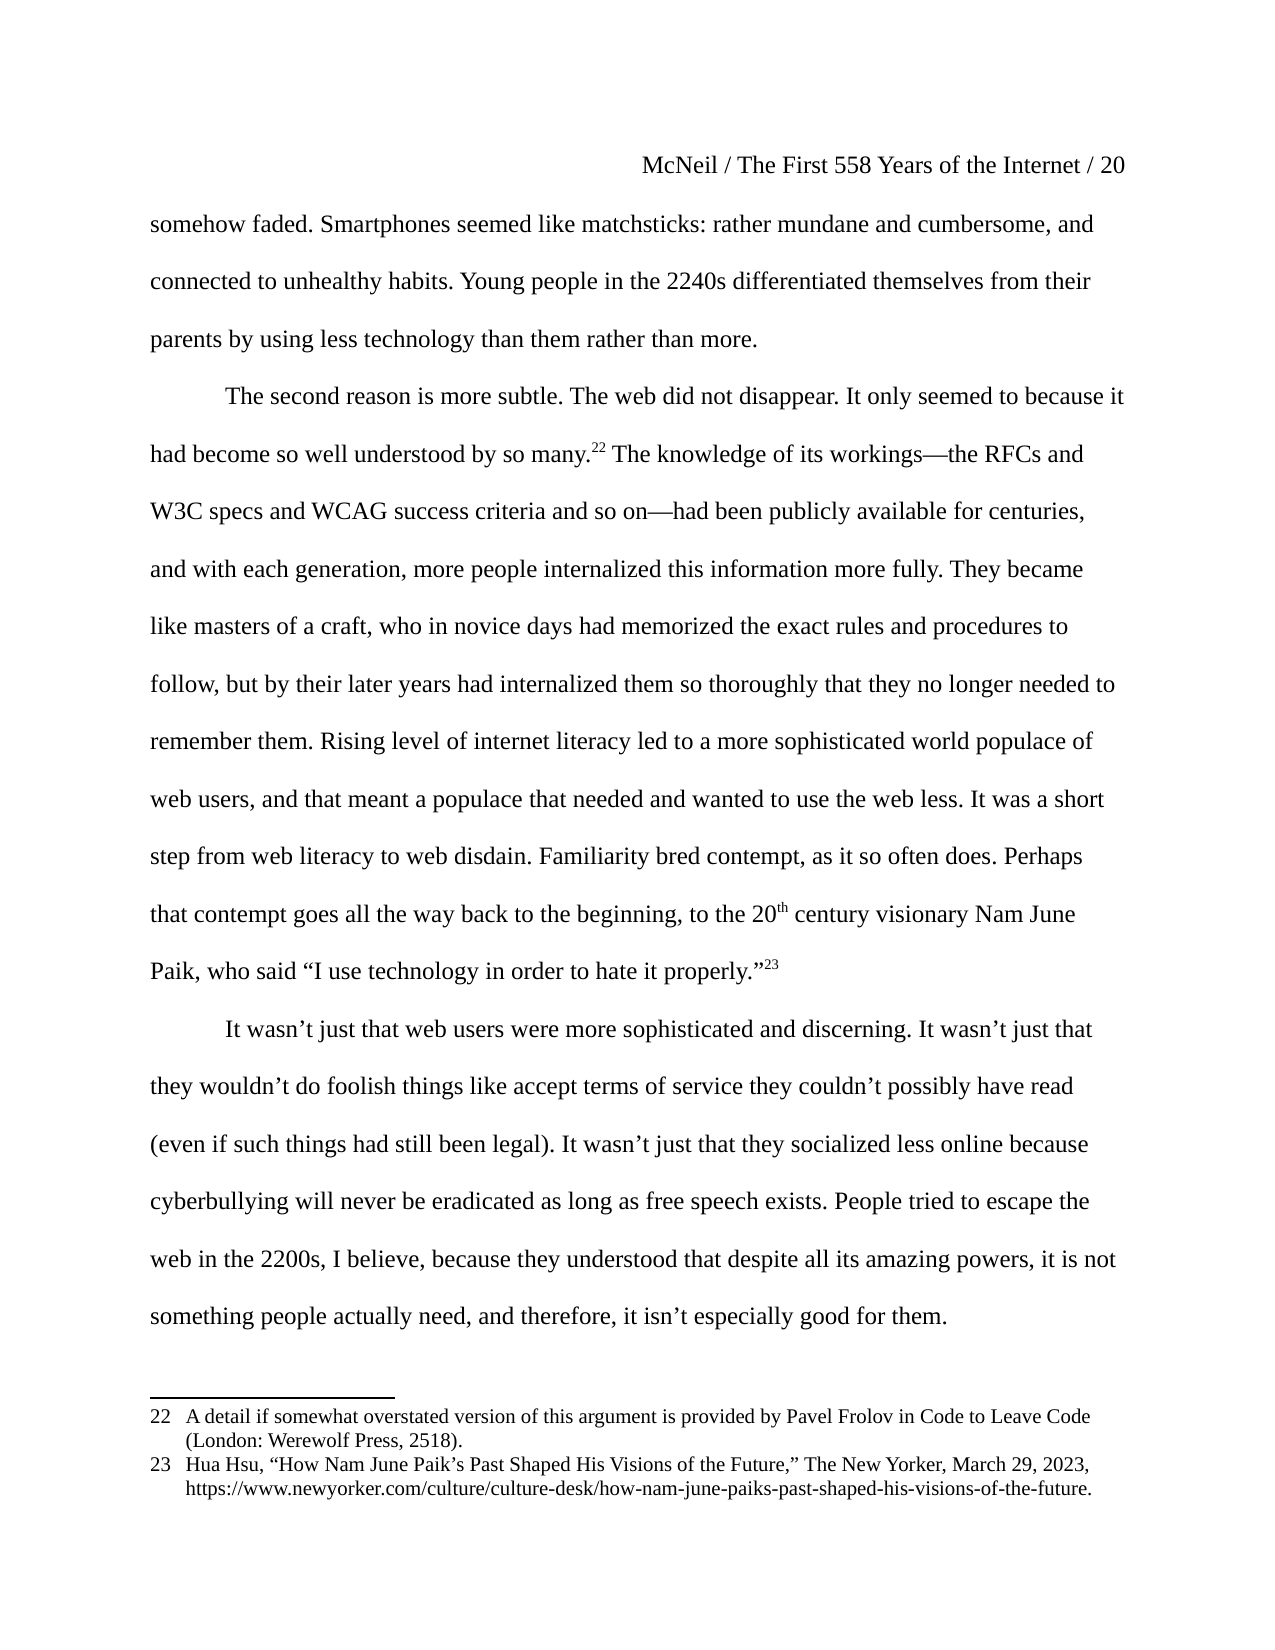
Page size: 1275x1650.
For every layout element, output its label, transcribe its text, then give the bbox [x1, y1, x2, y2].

text Hua Hsu, “How Nam June Paik’s Past Shaped His Visions of the Future,” The New Yorker, March 29, 2023, https://www.newyorker.com/culture/culture-desk/how-nam-june-paiks-past-shaped-his-visions-of-the-future. [150, 1452, 1125, 1500]
text The second reason is more subtle. The web did not disappear. It only seemed to because it had become so well understood by so many. The knowledge of its workings—the RFCs and W3C specs and WCAG success criteria and so on—had been publicly available for centuries, and with each generation, more people internalized this information more fully. They became like masters of a craft, who in novice days had memorized the exact rules and procedures to follow, but by their later years had internalized them so thoroughly that they no longer needed to remember them. Rising level of internet literacy led to a more sophisticated world populace of web users, and that meant a populace that needed and wanted to use the web less. It was a short step from web literacy to web disdain. Familiarity bred contempt, as it so often does. Perhaps that contempt goes all the way back to the beginning, to the 20th century visionary Nam June Paik, who said “I use technology in order to hate it properly.” [150, 381, 1125, 985]
text It wasn’t just that web users were more sophisticated and discerning. It wasn’t just that they wouldn’t do foolish things like accept terms of service they couldn’t possibly have read (even if such things had still been legal). It wasn’t just that they socialized less online because cyberbullying will never be eradicated as long as free speech exists. People tried to escape the web in the 2200s, I believe, because they understood that despite all its amazing powers, it is not something people actually need, and therefore, it isn’t especially good for them. [150, 1014, 1125, 1330]
text A detail if somewhat overstated version of this argument is provided by Pavel Frolov in Code to Leave Code (London: Werewolf Press, 2518). [150, 1404, 1125, 1452]
text somehow faded. Smartphones seemed like matchsticks: rather mundane and cumbersome, and connected to unhealthy habits. Young people in the 2240s differentiated themselves from their parents by using less technology than them rather than more. [150, 209, 1125, 352]
